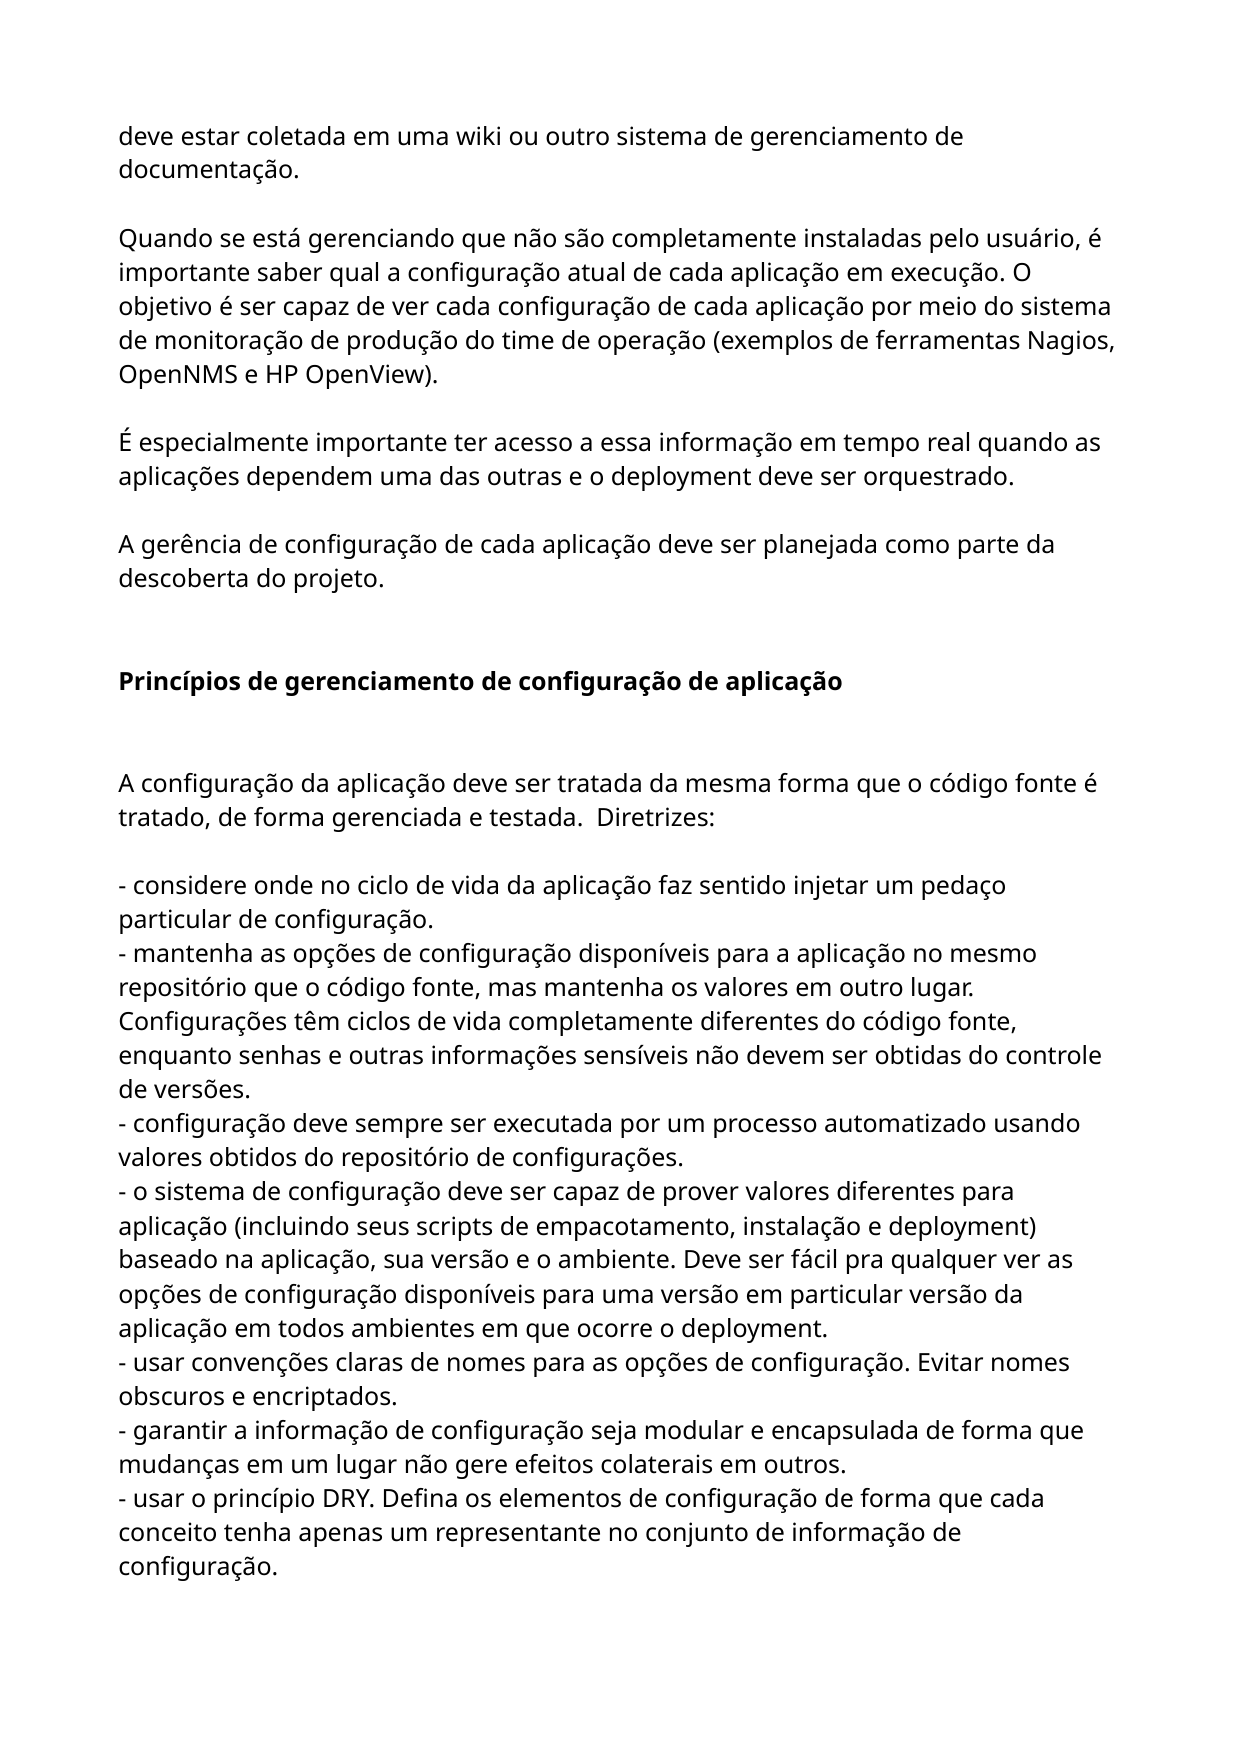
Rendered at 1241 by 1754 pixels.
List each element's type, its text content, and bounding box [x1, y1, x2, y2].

text - usar o princípio DRY. Defina os elementos de configuração de forma que cada conceito tenha apenas um representante no conjunto de informação de configuração. [118, 1481, 1122, 1583]
text A gerência de configuração de cada aplicação deve ser planejada como parte da descoberta do projeto. [118, 527, 1122, 595]
text - o sistema de configuração deve ser capaz de prover valores diferentes para aplicação (incluindo seus scripts de empacotamento, instalação e deployment) baseado na aplicação, sua versão e o ambiente. Deve ser fácil pra qualquer ver as opções de configuração disponíveis para uma versão em particular versão da aplicação em todos ambientes em que ocorre o deployment. [118, 1174, 1122, 1344]
text - usar convenções claras de nomes para as opções de configuração. Evitar nomes obscuros e encriptados. [118, 1344, 1122, 1412]
text - mantenha as opções de configuração disponíveis para a aplicação no mesmo repositório que o código fonte, mas mantenha os valores em outro lugar. Configurações têm ciclos de vida completamente diferentes do código fonte, enquanto senhas e outras informações sensíveis não devem ser obtidas do controle de versões. [118, 936, 1122, 1106]
text Quando se está gerenciando que não são completamente instaladas pelo usuário, é importante saber qual a configuração atual de cada aplicação em execução. O objetivo é ser capaz de ver cada configuração de cada aplicação por meio do sistema de monitoração de produção do time de operação (exemplos de ferramentas Nagios, OpenNMS e HP OpenView). [118, 220, 1122, 391]
text - garantir a informação de configuração seja modular e encapsulada de forma que mudanças em um lugar não gere efeitos colaterais em outros. [118, 1412, 1122, 1481]
text deve estar coletada em uma wiki ou outro sistema de gerenciamento de documentação. [118, 118, 1122, 186]
text É especialmente importante ter acesso a essa informação em tempo real quando as aplicações dependem uma das outras e o deployment deve ser orquestrado. [118, 425, 1122, 493]
text Princípios de gerenciamento de configuração de aplicação [118, 663, 1122, 697]
text - configuração deve sempre ser executada por um processo automatizado usando valores obtidos do repositório de configurações. [118, 1106, 1122, 1174]
text A configuração da aplicação deve ser tratada da mesma forma que o código fonte é tratado, de forma gerenciada e testada. Diretrizes: [118, 765, 1122, 833]
text - considere onde no ciclo de vida da aplicação faz sentido injetar um pedaço particular de configuração. [118, 867, 1122, 936]
